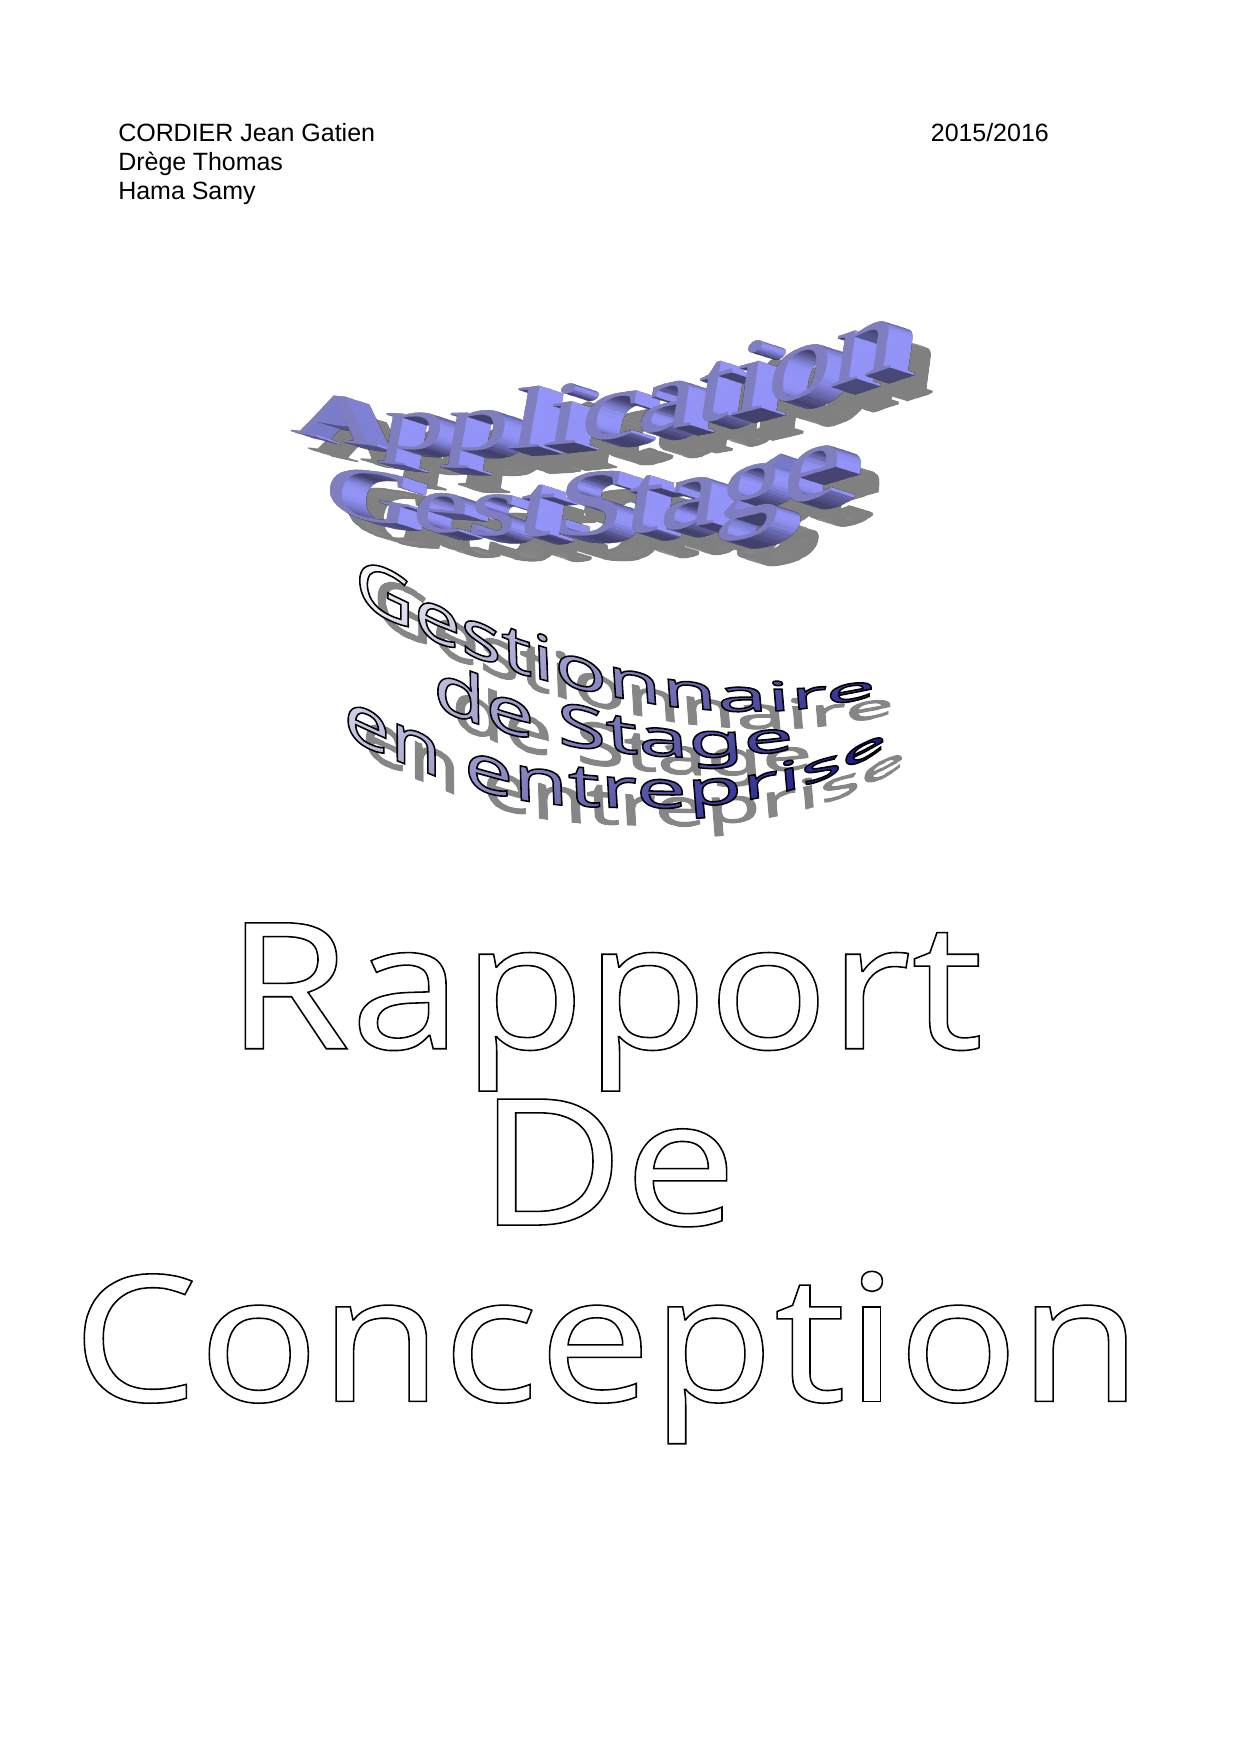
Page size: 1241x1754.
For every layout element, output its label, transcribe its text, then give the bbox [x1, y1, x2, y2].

text CORDIER Jean Gatien 2015/2016 [118, 118, 1122, 147]
text Drège Thomas [118, 147, 1122, 176]
text Hama Samy [118, 176, 1122, 204]
